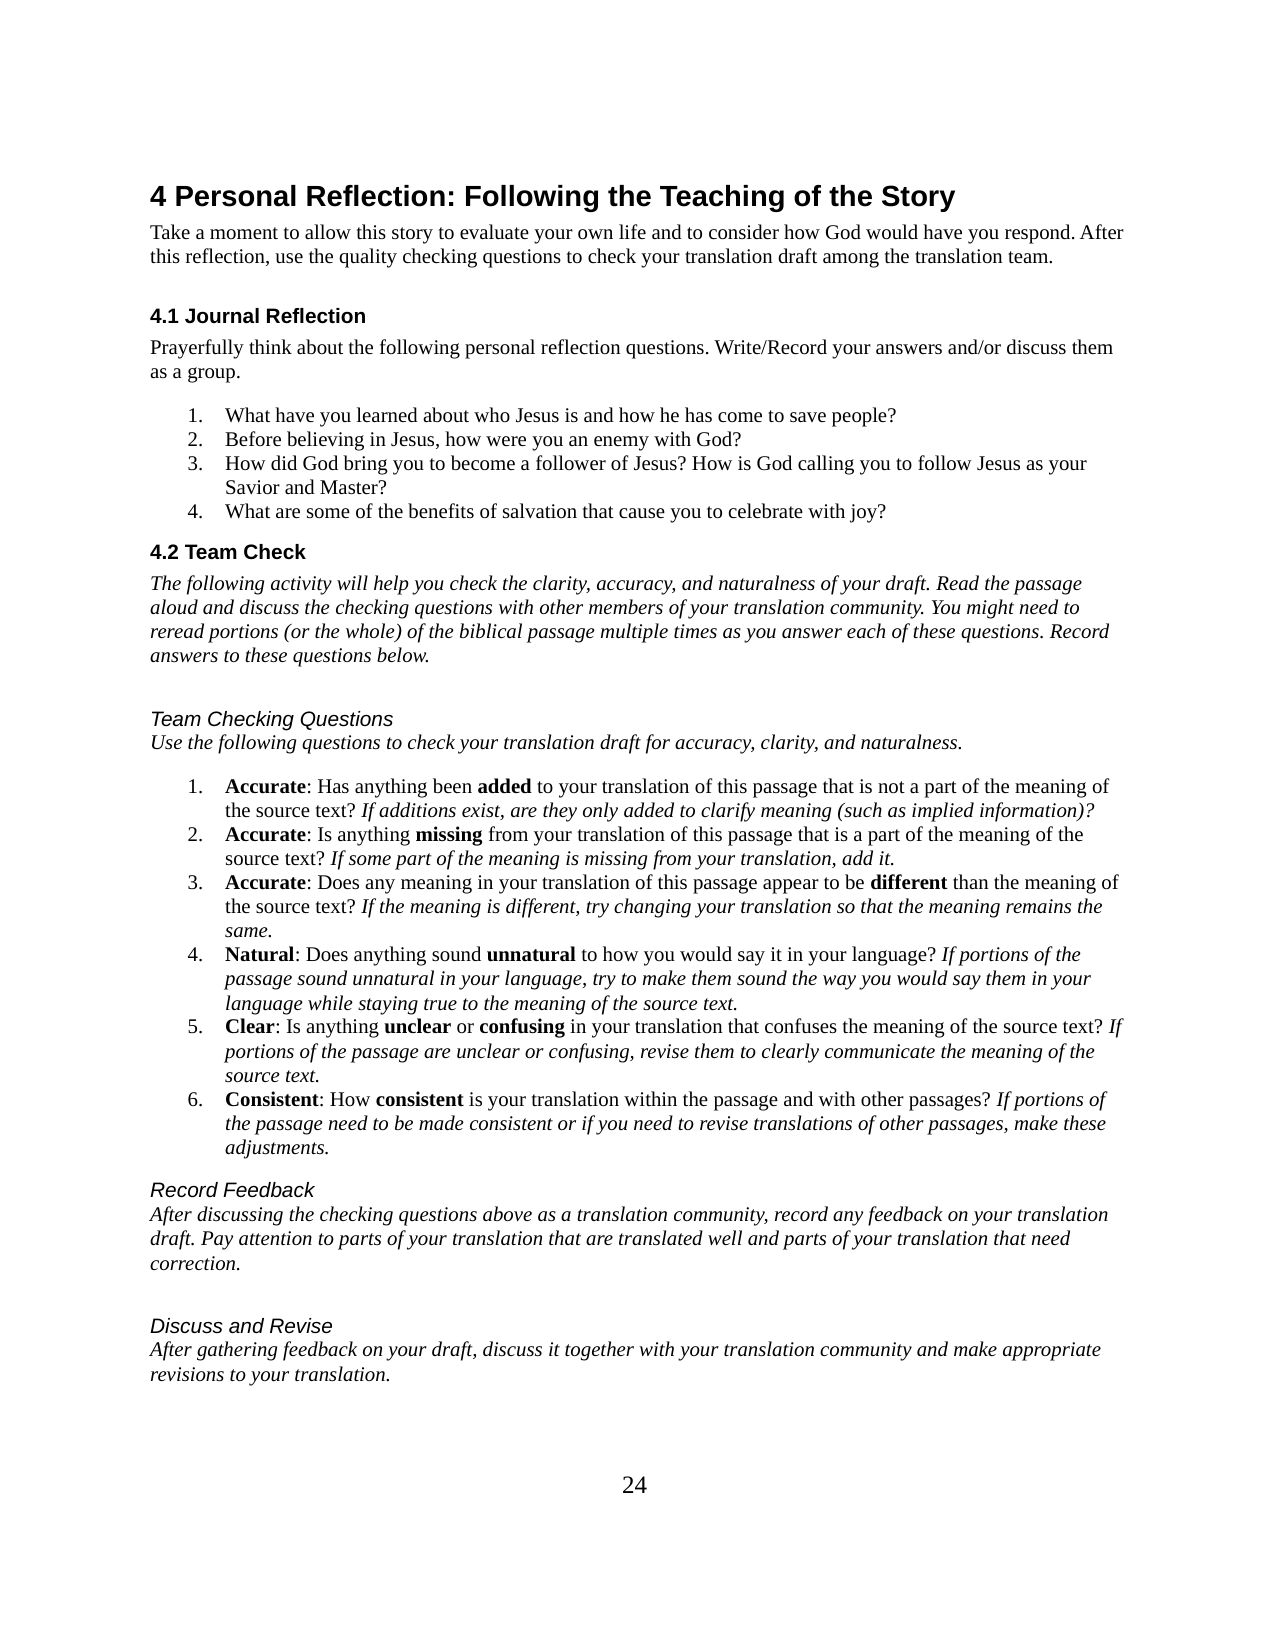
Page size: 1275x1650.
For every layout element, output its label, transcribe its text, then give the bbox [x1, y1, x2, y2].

subtitle 4.1 Journal Reflection [150, 304, 1125, 328]
text Take a moment to allow this story to evaluate your own life and to consider how God would have you respond. After this reflection, use the quality checking questions to check your translation draft among the translation team. [150, 220, 1125, 268]
list Accurate: Does any meaning in your translation of this passage appear to be different than the meaning of the source text? If the meaning is different, try changing your translation so that the meaning remains the same. [187, 870, 1125, 942]
list Natural: Does anything sound unnatural to how you would say it in your language? If portions of the passage sound unnatural in your language, try to make them sound the way you would say them in your language while staying true to the meaning of the source text. [187, 942, 1125, 1014]
text Use the following questions to check your translation draft for accuracy, clarity, and naturalness. [150, 730, 1125, 754]
subtitle Team Checking Questions [150, 706, 1125, 730]
subtitle 4 Personal Reflection: Following the Teaching of the Story [150, 179, 1125, 212]
subtitle Discuss and Revise [150, 1313, 1125, 1337]
list Clear: Is anything unclear or confusing in your translation that confuses the meaning of the source text? If portions of the passage are unclear or confusing, revise them to clearly communicate the meaning of the source text. [187, 1014, 1125, 1087]
list Before believing in Jesus, how were you an enemy with God? [187, 427, 1125, 451]
subtitle Record Feedback [150, 1178, 1125, 1202]
list What are some of the benefits of salvation that cause you to celebrate with joy? [187, 499, 1125, 523]
text The following activity will help you check the clarity, accuracy, and naturalness of your draft. Read the passage aloud and discuss the checking questions with other members of your translation community. You might need to reread portions (or the whole) of the biblical passage multiple times as you answer each of these questions. Record answers to these questions below. [150, 571, 1125, 667]
text Prayerfully think about the following personal reflection questions. Write/Record your answers and/or discuss them as a group. [150, 335, 1125, 383]
list What have you learned about who Jesus is and how he has come to save people? [187, 403, 1125, 427]
text After gathering feedback on your draft, discuss it together with your translation community and make appropriate revisions to your translation. [150, 1337, 1125, 1386]
text After discussing the checking questions above as a translation community, record any feedback on your translation draft. Pay attention to parts of your translation that are translated well and parts of your translation that need correction. [150, 1202, 1125, 1274]
subtitle 4.2 Team Check [150, 540, 1125, 564]
list Accurate: Has anything been added to your translation of this passage that is not a part of the meaning of the source text? If additions exist, are they only added to clarify meaning (such as implied information)? [187, 774, 1125, 822]
list Consistent: How consistent is your translation within the passage and with other passages? If portions of the passage need to be made consistent or if you need to revise translations of other passages, make these adjustments. [187, 1087, 1125, 1159]
list How did God bring you to become a follower of Jesus? How is God calling you to follow Jesus as your Savior and Master? [187, 451, 1125, 499]
list Accurate: Is anything missing from your translation of this passage that is a part of the meaning of the source text? If some part of the meaning is missing from your translation, add it. [187, 822, 1125, 870]
